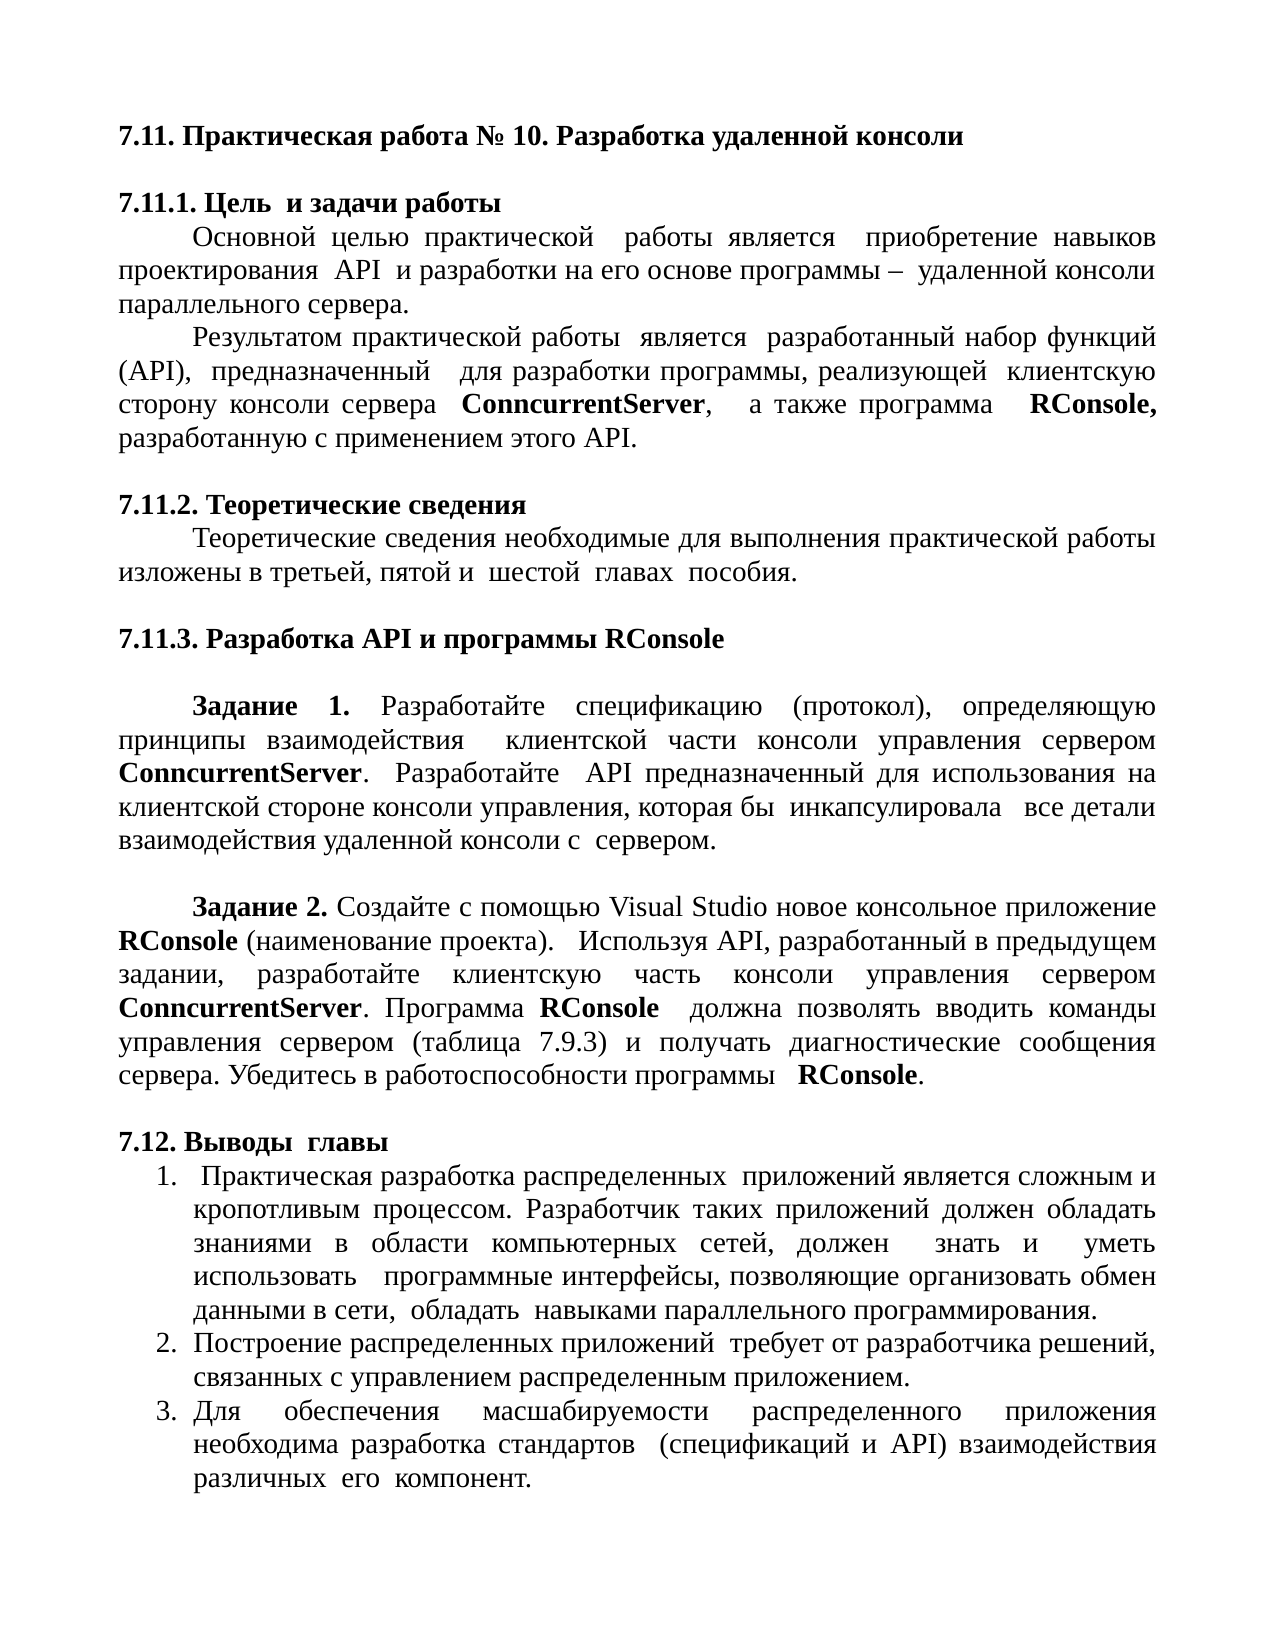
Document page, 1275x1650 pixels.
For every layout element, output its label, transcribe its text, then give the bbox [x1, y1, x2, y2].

text 7.11.1. Цель и задачи работы [118, 185, 1157, 219]
text Основной целью практической работы является приобретение навыков проектирования API и разработки на его основе программы – удаленной консоли параллельного сервера. [118, 219, 1157, 319]
text Задание 1. Разработайте спецификацию (протокол), определяющую принципы взаимодействия клиентской части консоли управления сервером ConncurrentServer. Разработайте API предназначенный для использования на клиентской стороне консоли управления, которая бы инкапсулировала все детали взаимодействия удаленной консоли с сервером. [118, 688, 1157, 856]
list Построение распределенных приложений требует от разработчика решений, связанных с управлением распределенным приложением. [156, 1326, 1157, 1393]
text 7.11. Практическая работа № 10. Разработка удаленной консоли [118, 118, 1157, 152]
text Теоретические сведения необходимые для выполнения практической работы изложены в третьей, пятой и шестой главах пособия. [118, 521, 1157, 588]
list Практическая разработка распределенных приложений является сложным и кропотливым процессом. Разработчик таких приложений должен обладать знаниями в области компьютерных сетей, должен знать и уметь использовать программные интерфейсы, позволяющие организовать обмен данными в сети, обладать навыками параллельного программирования. [156, 1158, 1157, 1326]
text Результатом практической работы является разработанный набор функций (API), предназначенный для разработки программы, реализующей клиентскую сторону консоли сервера ConncurrentServer, а также программа RConsole, разработанную с применением этого API. [118, 319, 1157, 453]
text Задание 2. Создайте с помощью Visual Studio новое консольное приложение RConsole (наименование проекта). Используя API, разработанный в предыдущем задании, разработайте клиентскую часть консоли управления сервером ConncurrentServer. Программа RConsole должна позволять вводить команды управления сервером (таблица 7.9.3) и получать диагностические сообщения сервера. Убедитесь в работоспособности программы RConsole. [118, 889, 1157, 1091]
list Для обеспечения масшабируемости распределенного приложения необходима разработка стандартов (спецификаций и API) взаимодействия различных его компонент. [156, 1393, 1157, 1493]
text 7.11.3. Разработка API и программы RConsole [118, 621, 1157, 655]
text 7.12. Выводы главы [118, 1124, 1157, 1158]
text 7.11.2. Теоретические сведения [118, 487, 1157, 521]
